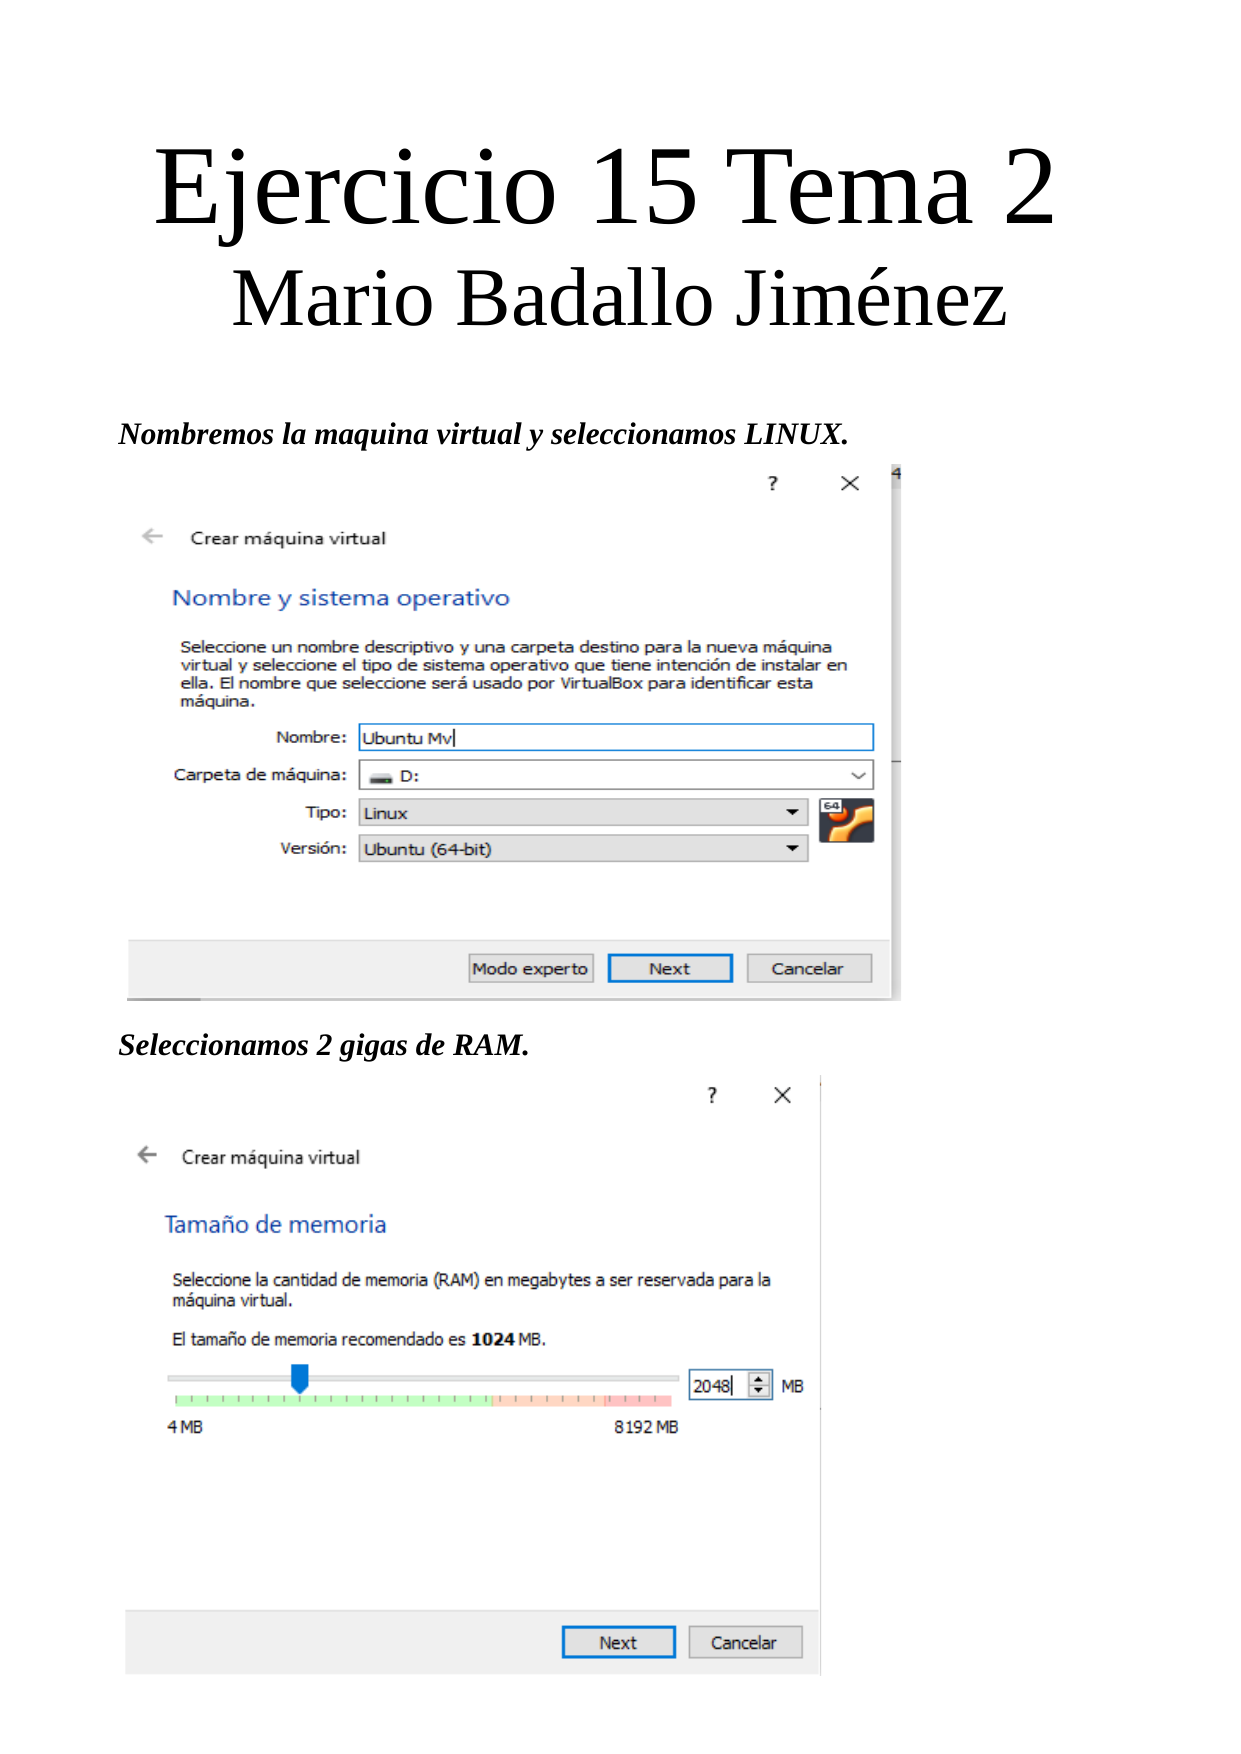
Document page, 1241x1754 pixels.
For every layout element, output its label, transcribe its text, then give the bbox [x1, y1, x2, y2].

text Mario Badallo Jiménez [118, 247, 1122, 343]
picture [124, 1075, 822, 1676]
text Nombremos la maquina virtual y seleccionamos LINUX. [118, 415, 1122, 451]
text Ejercicio 15 Tema 2 [118, 118, 1122, 247]
picture [127, 464, 902, 1001]
text Seleccionamos 2 gigas de RAM. [118, 1026, 1122, 1062]
